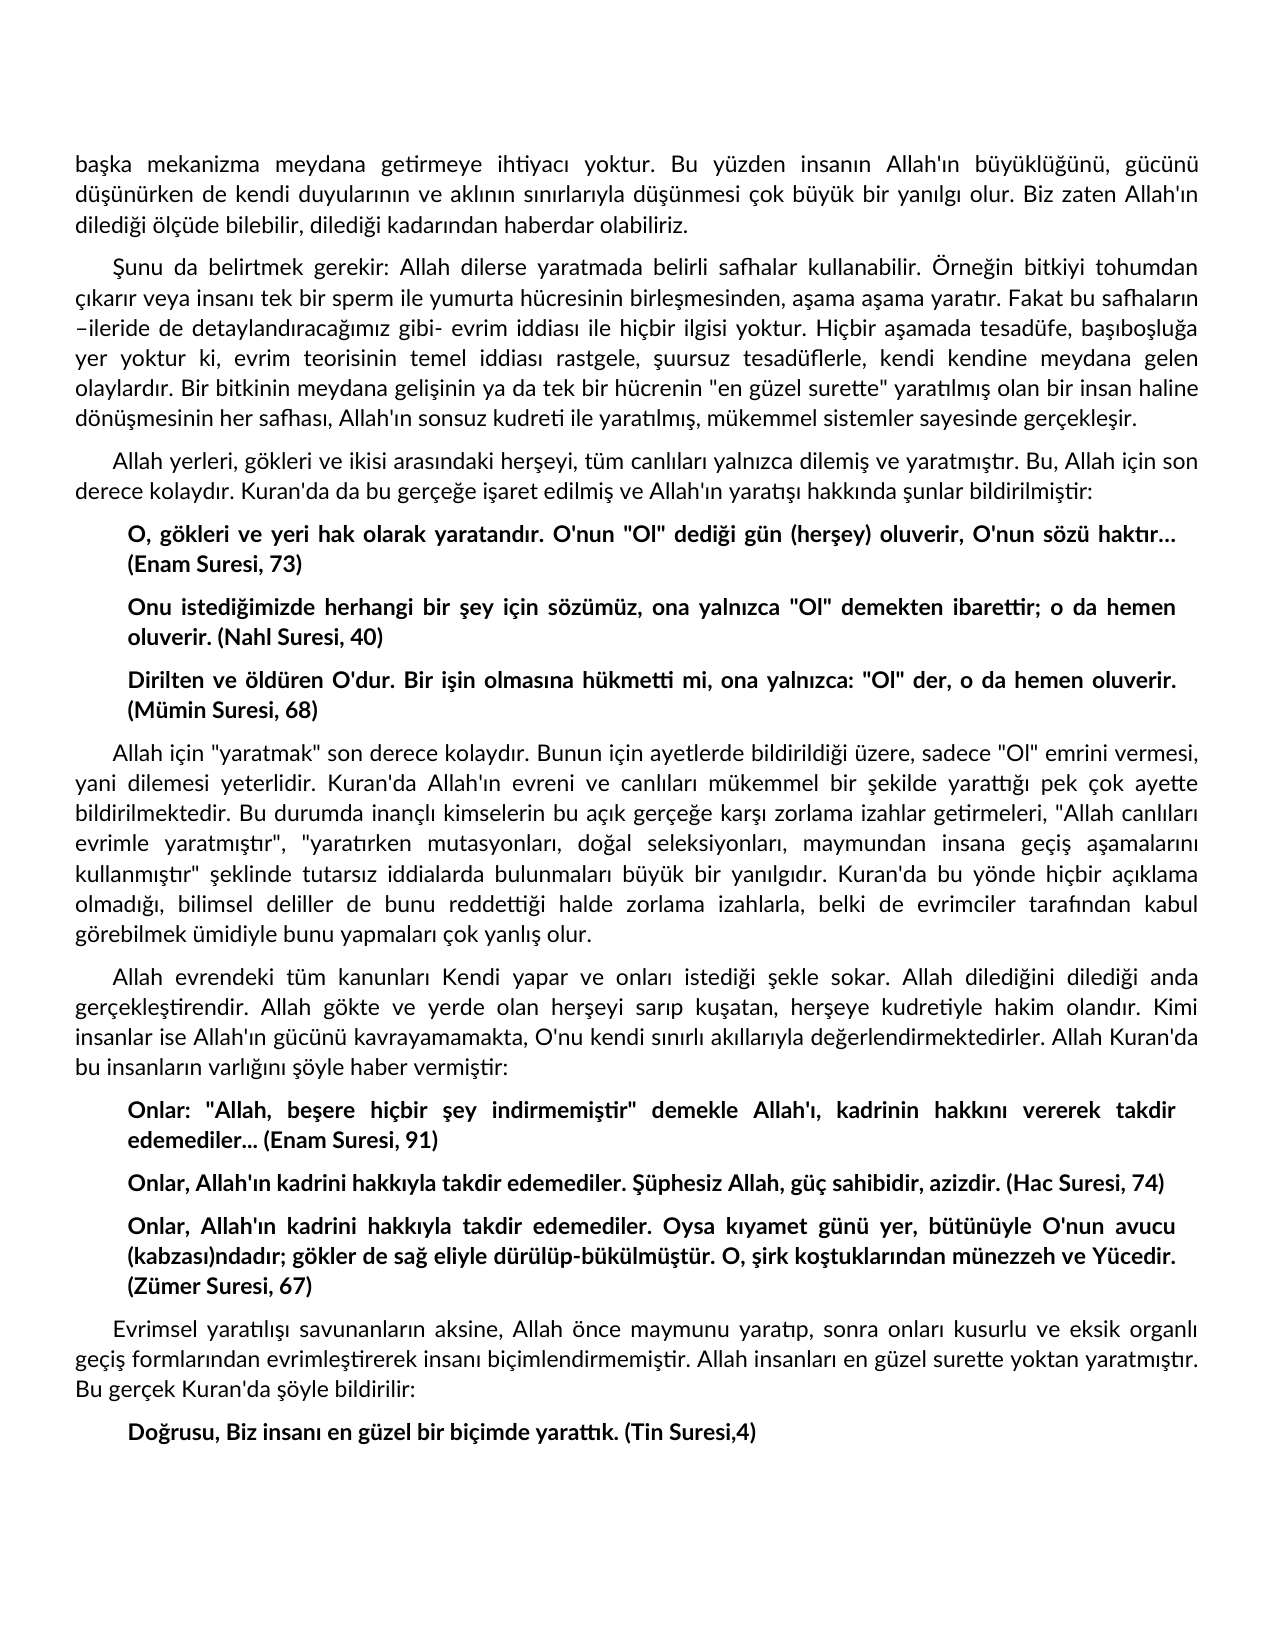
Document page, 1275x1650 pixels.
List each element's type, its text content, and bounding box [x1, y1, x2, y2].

text Onlar: "Allah, beşere hiçbir şey indirmemiştir" demekle Allah'ı, kadrinin hakkını vererek takdir edemediler... (Enam Suresi, 91) [127, 1096, 1177, 1153]
text Onu istediğimizde herhangi bir şey için sözümüz, ona yalnızca "Ol" demekten ibarettir; o da hemen oluverir. (Nahl Suresi, 40) [127, 593, 1177, 650]
text Şunu da belirtmek gerekir: Allah dilerse yaratmada belirli safhalar kullanabilir. Örneğin bitkiyi tohumdan çıkarır veya insanı tek bir sperm ile yumurta hücresinin birleşmesinden, aşama aşama yaratır. Fakat bu safhaların –ileride de detaylandıracağımız gibi- evrim iddiası ile hiçbir ilgisi yoktur. Hiçbir aşamada tesadüfe, başıboşluğa yer yoktur ki, evrim teorisinin temel iddiası rastgele, şuursuz tesadüflerle, kendi kendine meydana gelen olaylardır. Bir bitkinin meydana gelişinin ya da tek bir hücrenin "en güzel surette" yaratılmış olan bir insan haline dönüşmesinin her safhası, Allah'ın sonsuz kudreti ile yaratılmış, mükemmel sistemler sayesinde gerçekleşir. [75, 253, 1200, 432]
text O, gökleri ve yeri hak olarak yaratandır. O'nun "Ol" dediği gün (herşey) oluverir, O'nun sözü haktır… (Enam Suresi, 73) [127, 520, 1177, 577]
text Dirilten ve öldüren O'dur. Bir işin olmasına hükmetti mi, ona yalnızca: "Ol" der, o da hemen oluverir. (Mümin Suresi, 68) [127, 666, 1177, 723]
text başka mekanizma meydana getirmeye ihtiyacı yoktur. Bu yüzden insanın Allah'ın büyüklüğünü, gücünü düşünürken de kendi duyularının ve aklının sınırlarıyla düşünmesi çok büyük bir yanılgı olur. Biz zaten Allah'ın dilediği ölçüde bilebilir, dilediği kadarından haberdar olabiliriz. [75, 150, 1200, 238]
text Allah için "yaratmak" son derece kolaydır. Bunun için ayetlerde bildirildiği üzere, sadece "Ol" emrini vermesi, yani dilemesi yeterlidir. Kuran'da Allah'ın evreni ve canlıları mükemmel bir şekilde yarattığı pek çok ayette bildirilmektedir. Bu durumda inançlı kimselerin bu açık gerçeğe karşı zorlama izahlar getirmeleri, "Allah canlıları evrimle yaratmıştır", "yaratırken mutasyonları, doğal seleksiyonları, maymundan insana geçiş aşamalarını kullanmıştır" şeklinde tutarsız iddialarda bulunmaları büyük bir yanılgıdır. Kuran'da bu yönde hiçbir açıklama olmadığı, bilimsel deliller de bunu reddettiği halde zorlama izahlarla, belki de evrimciler tarafından kabul görebilmek ümidiyle bunu yapmaları çok yanlış olur. [75, 738, 1200, 947]
text Doğrusu, Biz insanı en güzel bir biçimde yarattık. (Tin Suresi,4) [127, 1418, 1177, 1445]
text Onlar, Allah'ın kadrini hakkıyla takdir edemediler. Oysa kıyamet günü yer, bütünüyle O'nun avucu (kabzası)ndadır; gökler de sağ eliyle dürülüp-bükülmüştür. O, şirk koştuklarından münezzeh ve Yücedir. (Zümer Suresi, 67) [127, 1211, 1177, 1299]
text Evrimsel yaratılışı savunanların aksine, Allah önce maymunu yaratıp, sonra onları kusurlu ve eksik organlı geçiş formlarından evrimleştirerek insanı biçimlendirmemiştir. Allah insanları en güzel surette yoktan yaratmıştır. Bu gerçek Kuran'da şöyle bildirilir: [75, 1314, 1200, 1402]
text Allah evrendeki tüm kanunları Kendi yapar ve onları istediği şekle sokar. Allah dilediğini dilediği anda gerçekleştirendir. Allah gökte ve yerde olan herşeyi sarıp kuşatan, herşeye kudretiyle hakim olandır. Kimi insanlar ise Allah'ın gücünü kavrayamamakta, O'nu kendi sınırlı akıllarıyla değerlendirmektedirler. Allah Kuran'da bu insanların varlığını şöyle haber vermiştir: [75, 962, 1200, 1081]
text Allah yerleri, gökleri ve ikisi arasındaki herşeyi, tüm canlıları yalnızca dilemiş ve yaratmıştır. Bu, Allah için son derece kolaydır. Kuran'da da bu gerçeğe işaret edilmiş ve Allah'ın yaratışı hakkında şunlar bildirilmiştir: [75, 447, 1200, 504]
text Onlar, Allah'ın kadrini hakkıyla takdir edemediler. Şüphesiz Allah, güç sahibidir, azizdir. (Hac Suresi, 74) [127, 1169, 1177, 1196]
